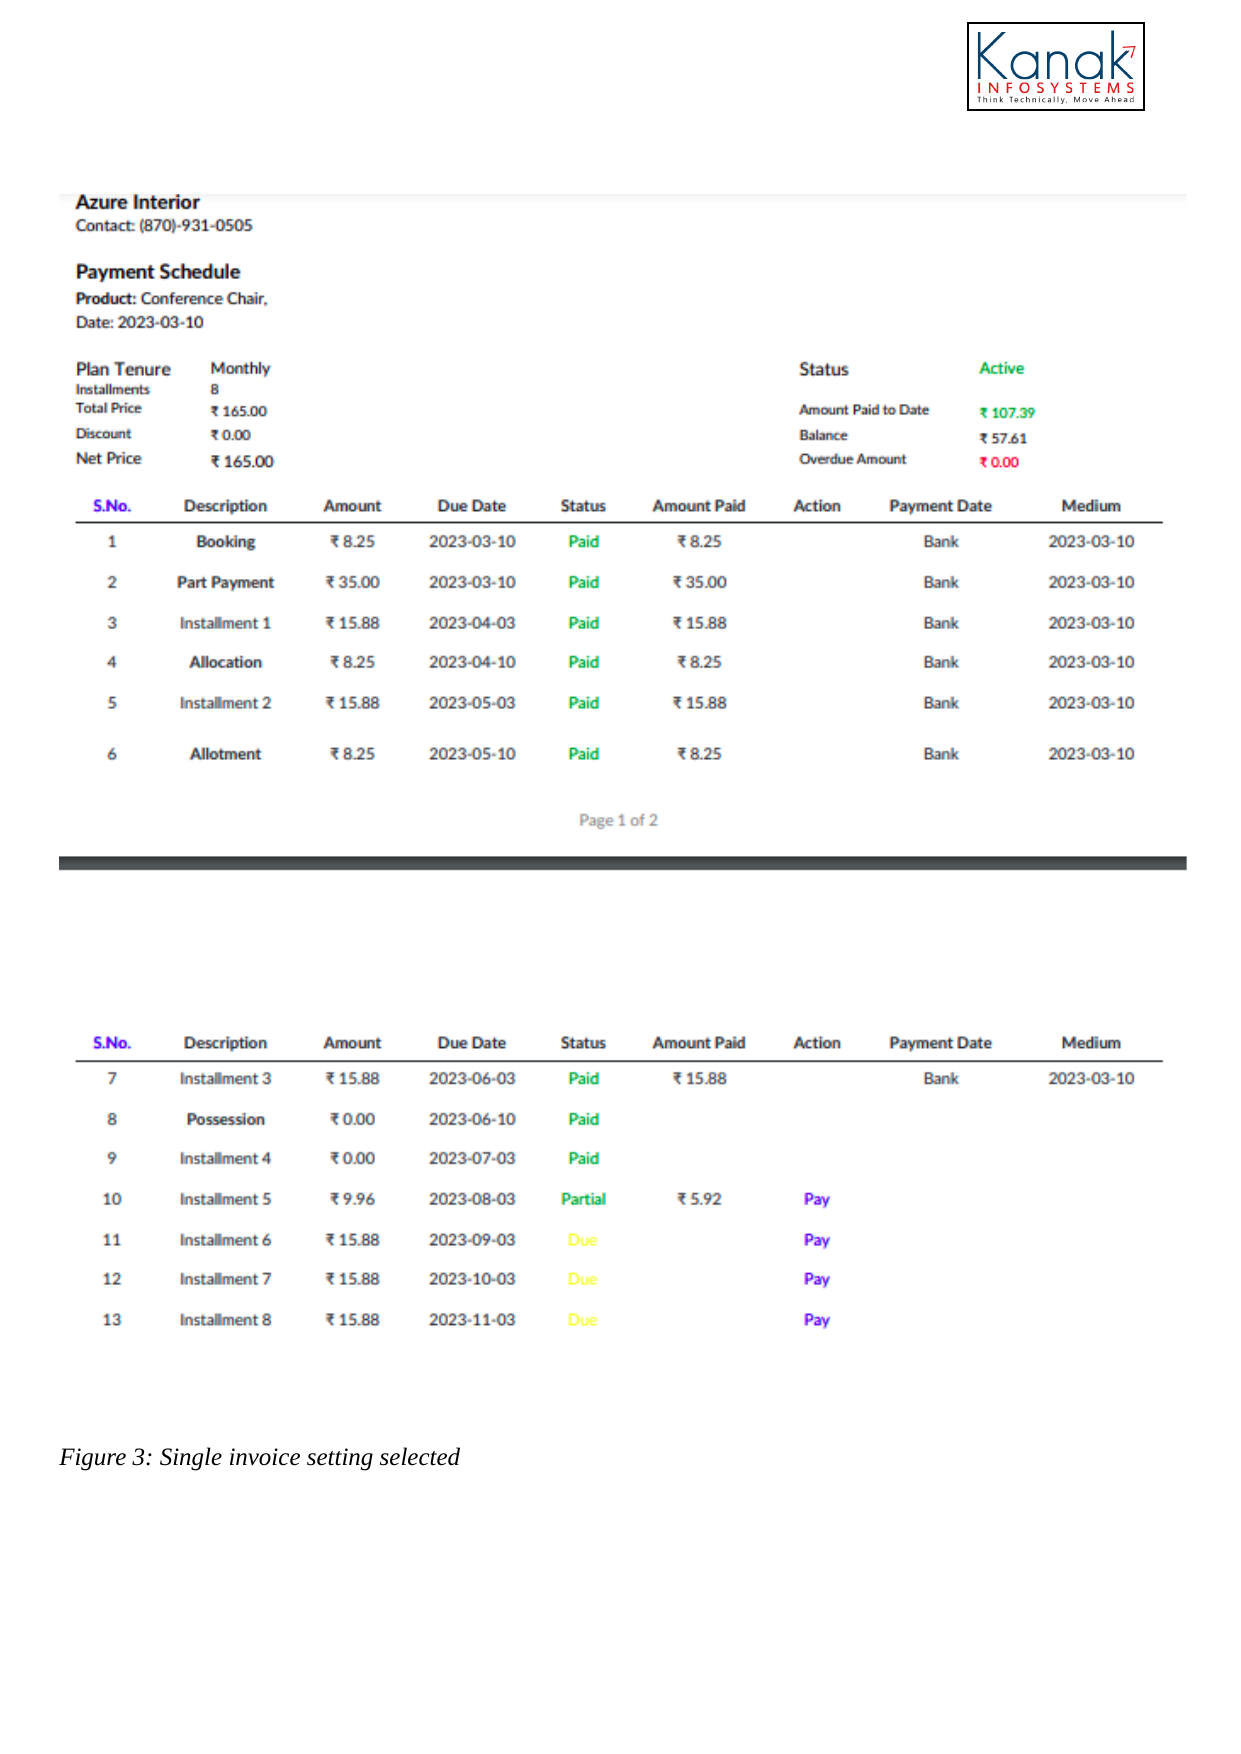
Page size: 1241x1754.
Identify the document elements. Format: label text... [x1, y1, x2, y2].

picture [969, 24, 1143, 109]
text Figure 3: Single invoice setting selected [59, 207, 1188, 1471]
picture [59, 194, 1187, 1443]
